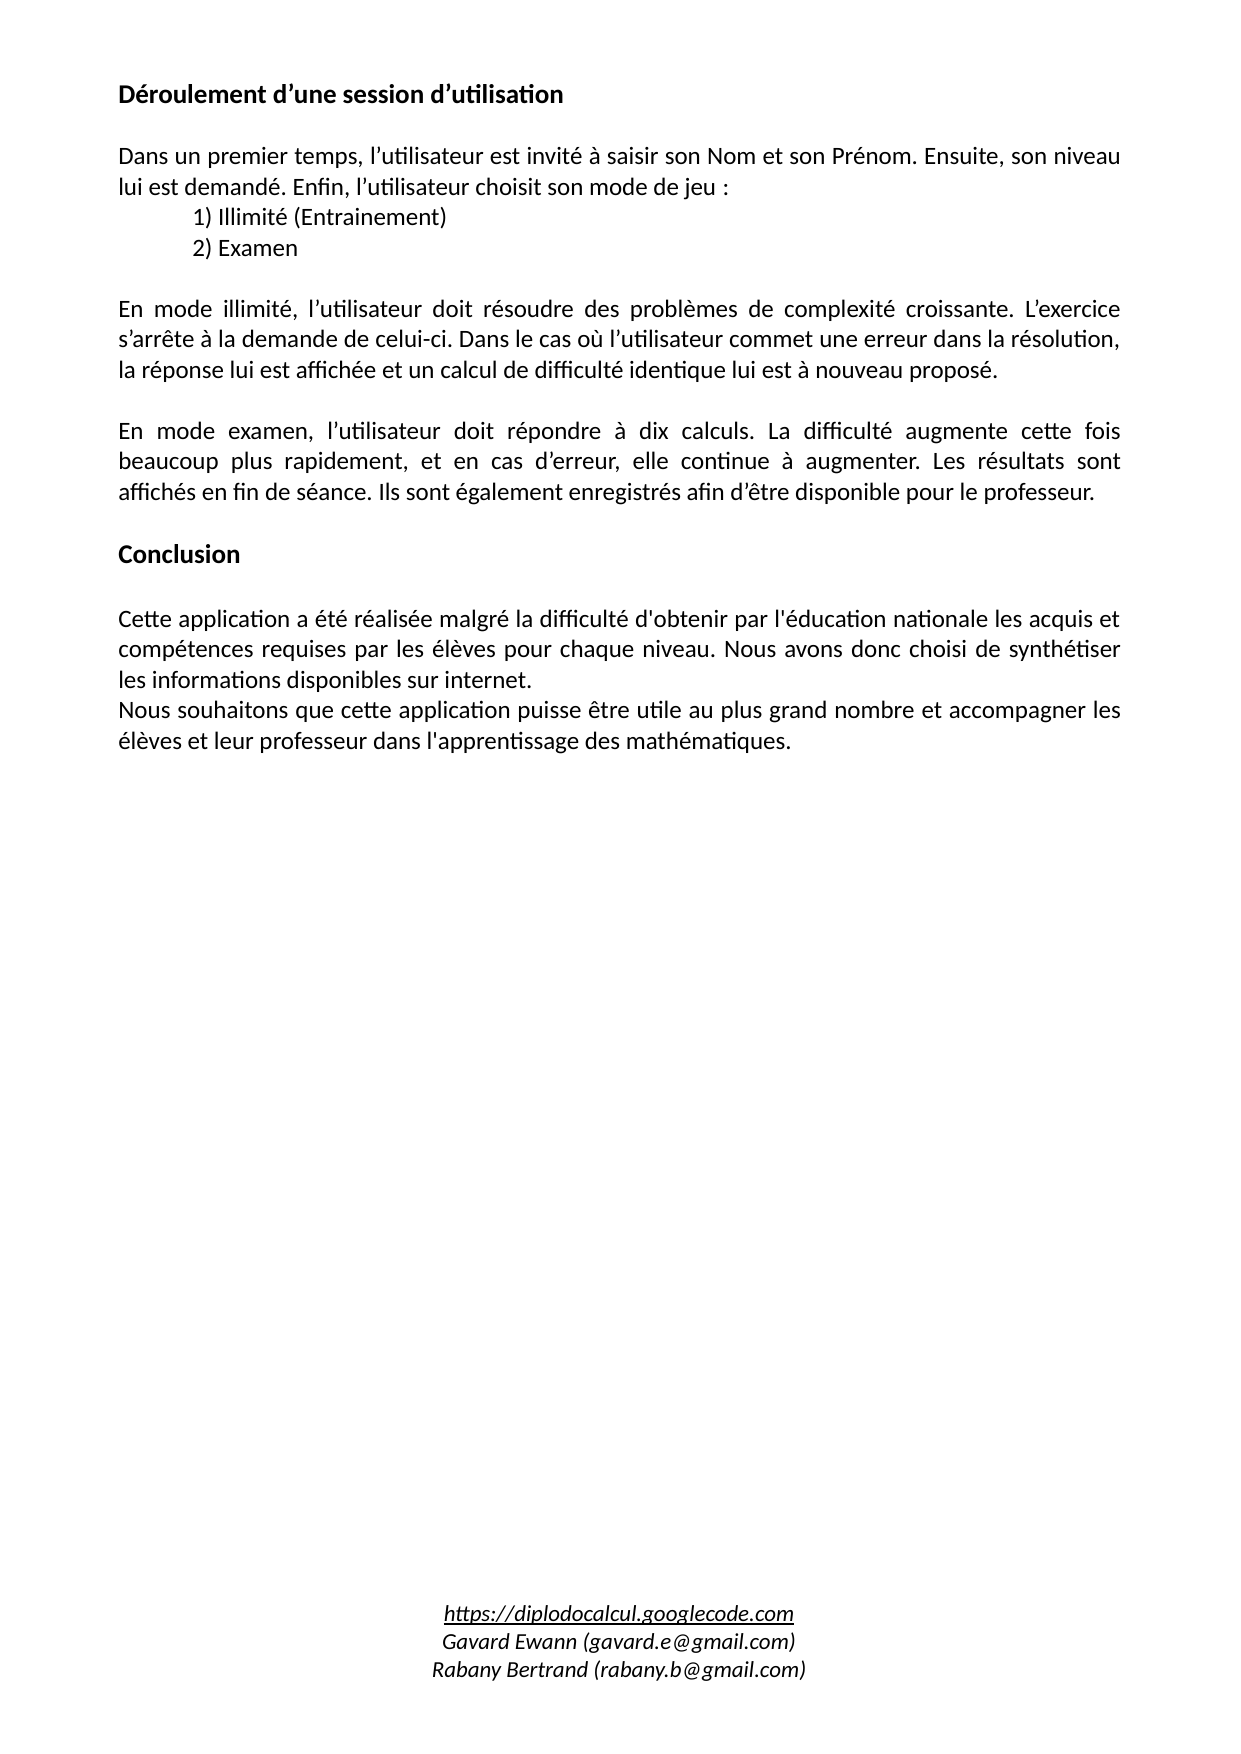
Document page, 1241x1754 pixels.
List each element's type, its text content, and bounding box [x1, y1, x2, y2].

text En mode illimité, l’utilisateur doit résoudre des problèmes de complexité croissante. L’exercice s’arrête à la demande de celui-ci. Dans le cas où l’utilisateur commet une erreur dans la résolution, la réponse lui est affichée et un calcul de difficulté identique lui est à nouveau proposé. [118, 293, 1122, 384]
text Nous souhaitons que cette application puisse être utile au plus grand nombre et accompagner les élèves et leur professeur dans l'apprentissage des mathématiques. [118, 695, 1122, 756]
text Dans un premier temps, l’utilisateur est invité à saisir son Nom et son Prénom. Ensuite, son niveau lui est demandé. Enfin, l’utilisateur choisit son mode de jeu : [118, 140, 1122, 201]
text Déroulement d’une session d’utilisation [118, 77, 1122, 110]
text Conclusion [118, 537, 1122, 570]
text Cette application a été réalisée malgré la difficulté d'obtenir par l'éducation nationale les acquis et compétences requises par les élèves pour chaque niveau. Nous avons donc choisi de synthétiser les informations disponibles sur internet. [118, 603, 1122, 695]
text 1) Illimité (Entrainement) [118, 201, 1122, 232]
text En mode examen, l’utilisateur doit répondre à dix calculs. La difficulté augmente cette fois beaucoup plus rapidement, et en cas d’erreur, elle continue à augmenter. Les résultats sont affichés en fin de séance. Ils sont également enregistrés afin d’être disponible pour le professeur. [118, 415, 1122, 507]
text 2) Examen [118, 232, 1122, 262]
